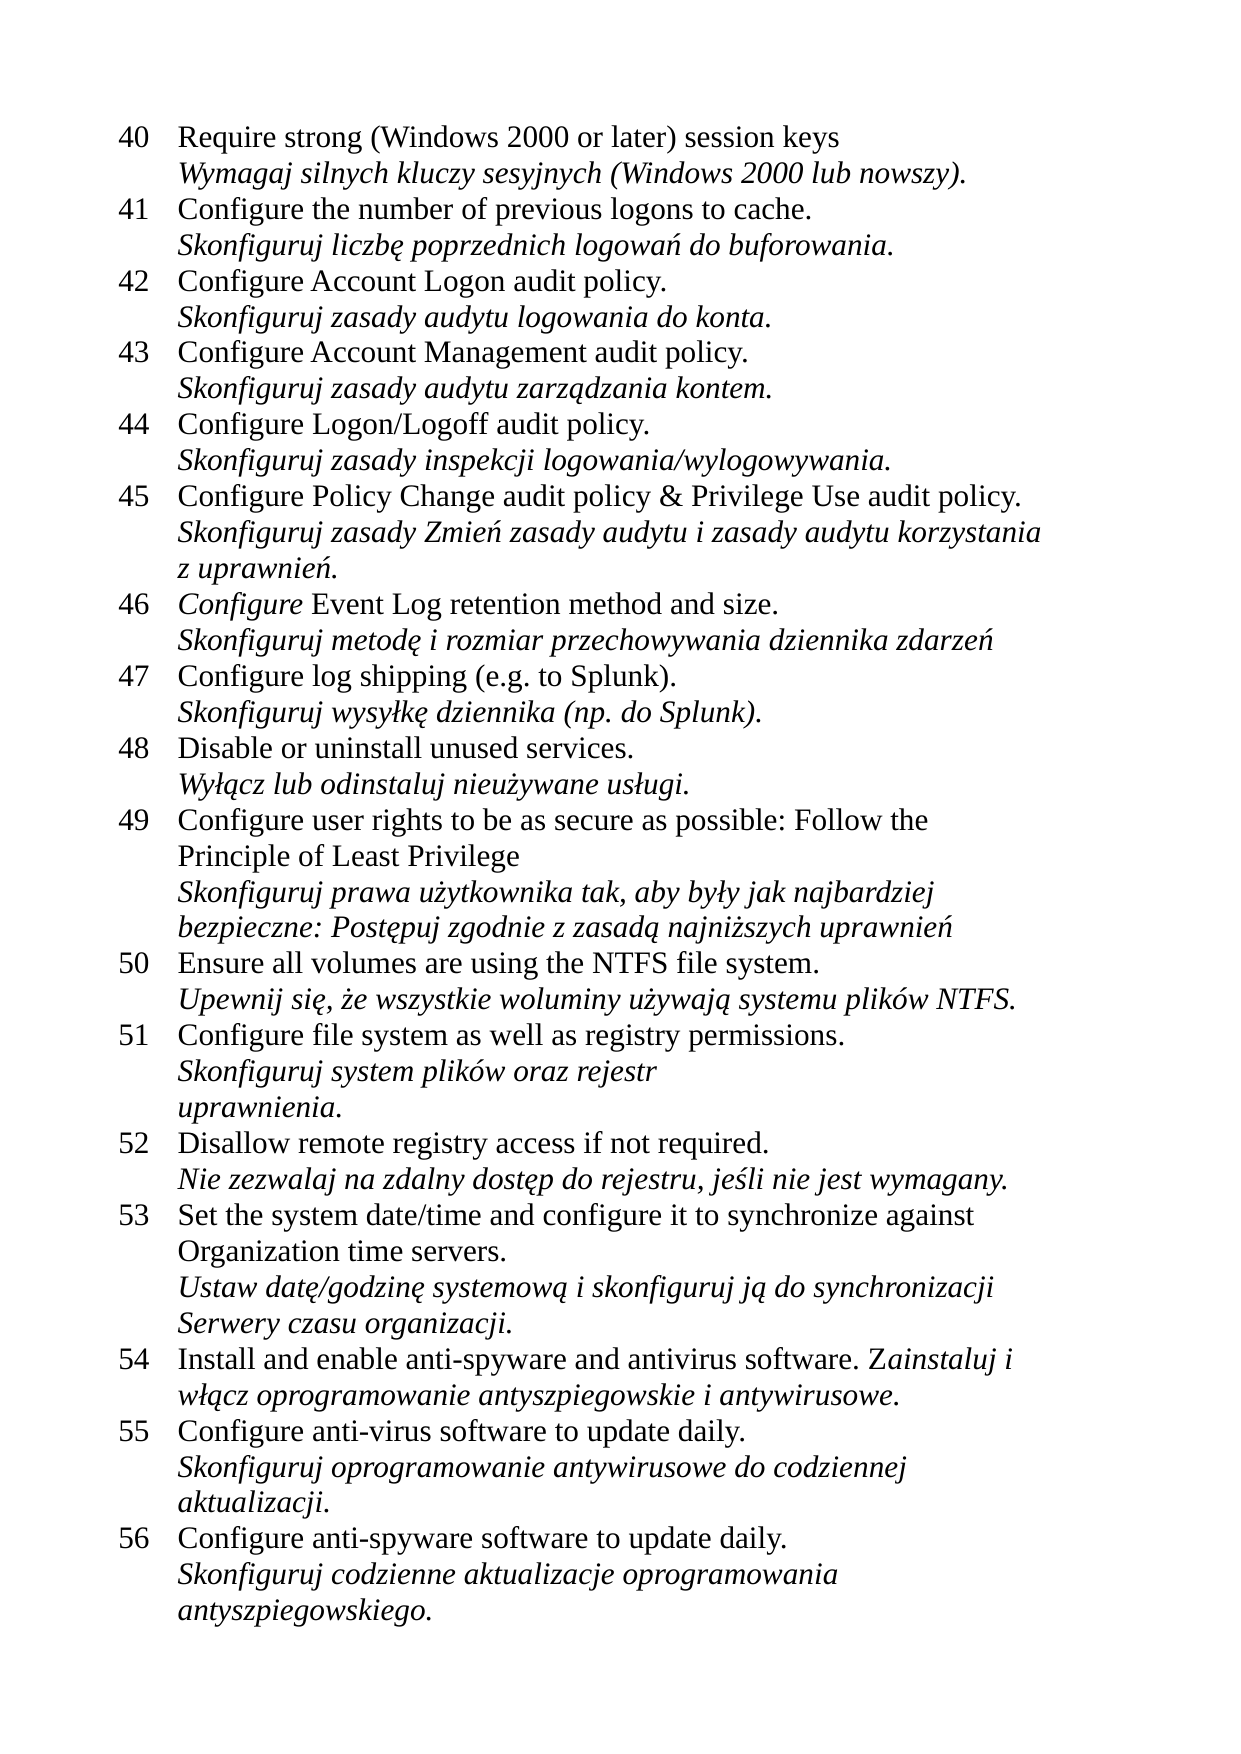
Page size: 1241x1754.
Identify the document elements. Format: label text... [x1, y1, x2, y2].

table_cell Require strong (Windows 2000 or later) session keys Wymagaj silnych kluczy sesyjnych (Windows 2000 lub nowszy). [178, 118, 1045, 190]
table_cell Install and enable anti-spyware and antivirus software. Zainstaluj i włącz oprogramowanie antyszpiegowskie i antywirusowe. [178, 1340, 1045, 1412]
table_cell 56 [118, 1520, 177, 1627]
table_cell [1045, 801, 1122, 945]
table_cell [1045, 118, 1122, 190]
table_cell Configure Logon/Logoff audit policy. Skonfiguruj zasady inspekcji logowania/wylogowywania. [178, 406, 1045, 477]
table_cell 44 [118, 406, 177, 477]
table_cell 42 [118, 262, 177, 334]
table_cell Configure user rights to be as secure as possible: Follow the Principle of Least Privilege Skonfiguruj prawa użytkownika tak, aby były jak najbardziej bezpieczne: Postępuj zgodnie z zasadą najniższych uprawnień [178, 801, 1045, 945]
table_cell 52 [118, 1124, 177, 1196]
table_cell Set the system date/time and configure it to synchronize against Organization time servers. Ustaw datę/godzinę systemową i skonfiguruj ją do synchronizacji Serwery czasu organizacji. [178, 1196, 1045, 1340]
table_cell Configure the number of previous logons to cache. Skonfiguruj liczbę poprzednich logowań do buforowania. [178, 190, 1045, 262]
table_cell 40 [118, 118, 177, 190]
table_cell 41 [118, 190, 177, 262]
table_cell [1045, 190, 1122, 262]
table_cell [1045, 657, 1122, 729]
table_cell [1045, 478, 1122, 585]
table_cell Configure Event Log retention method and size. Skonfiguruj metodę i rozmiar przechowywania dziennika zdarzeń [178, 585, 1045, 657]
table_cell Configure Policy Change audit policy & Privilege Use audit policy. Skonfiguruj zasady Zmień zasady audytu i zasady audytu korzystania z uprawnień. [178, 478, 1045, 585]
table_cell Configure log shipping (e.g. to Splunk). Skonfiguruj wysyłkę dziennika (np. do Splunk). [178, 657, 1045, 729]
table_cell [1045, 585, 1122, 657]
table_cell [1045, 729, 1122, 801]
table_cell [1045, 1520, 1122, 1627]
table_cell [1045, 262, 1122, 334]
table_cell Ensure all volumes are using the NTFS file system. Upewnij się, że wszystkie woluminy używają systemu plików NTFS. [178, 945, 1045, 1017]
table_cell 45 [118, 478, 177, 585]
table_cell Configure Account Management audit policy. Skonfiguruj zasady audytu zarządzania kontem. [178, 334, 1045, 406]
table_cell 46 [118, 585, 177, 657]
table_cell 47 [118, 657, 177, 729]
table_cell Configure Account Logon audit policy. Skonfiguruj zasady audytu logowania do konta. [178, 262, 1045, 334]
table_cell Configure anti-spyware software to update daily. Skonfiguruj codzienne aktualizacje oprogramowania antyszpiegowskiego. [178, 1520, 1045, 1627]
table_cell 49 [118, 801, 177, 945]
table_cell [1045, 406, 1122, 477]
table_cell [1045, 1340, 1122, 1412]
table_cell 48 [118, 729, 177, 801]
table_cell Configure anti-virus software to update daily. Skonfiguruj oprogramowanie antywirusowe do codziennej aktualizacji. [178, 1412, 1045, 1520]
table_cell 53 [118, 1196, 177, 1340]
table_cell 54 [118, 1340, 177, 1412]
table_cell 50 [118, 945, 177, 1017]
table_cell [1045, 334, 1122, 406]
table_cell [1045, 1412, 1122, 1520]
table_cell [1045, 1196, 1122, 1340]
table_cell 43 [118, 334, 177, 406]
table_cell 51 [118, 1017, 177, 1124]
table_cell [1045, 945, 1122, 1017]
table_cell Disallow remote registry access if not required. Nie zezwalaj na zdalny dostęp do rejestru, jeśli nie jest wymagany. [178, 1124, 1045, 1196]
table_cell [1045, 1124, 1122, 1196]
table_cell Configure file system as well as registry permissions. Skonfiguruj system plików oraz rejestr uprawnienia. [178, 1017, 1045, 1124]
table_cell Disable or uninstall unused services. Wyłącz lub odinstaluj nieużywane usługi. [178, 729, 1045, 801]
table_cell [1045, 1017, 1122, 1124]
table_cell 55 [118, 1412, 177, 1520]
